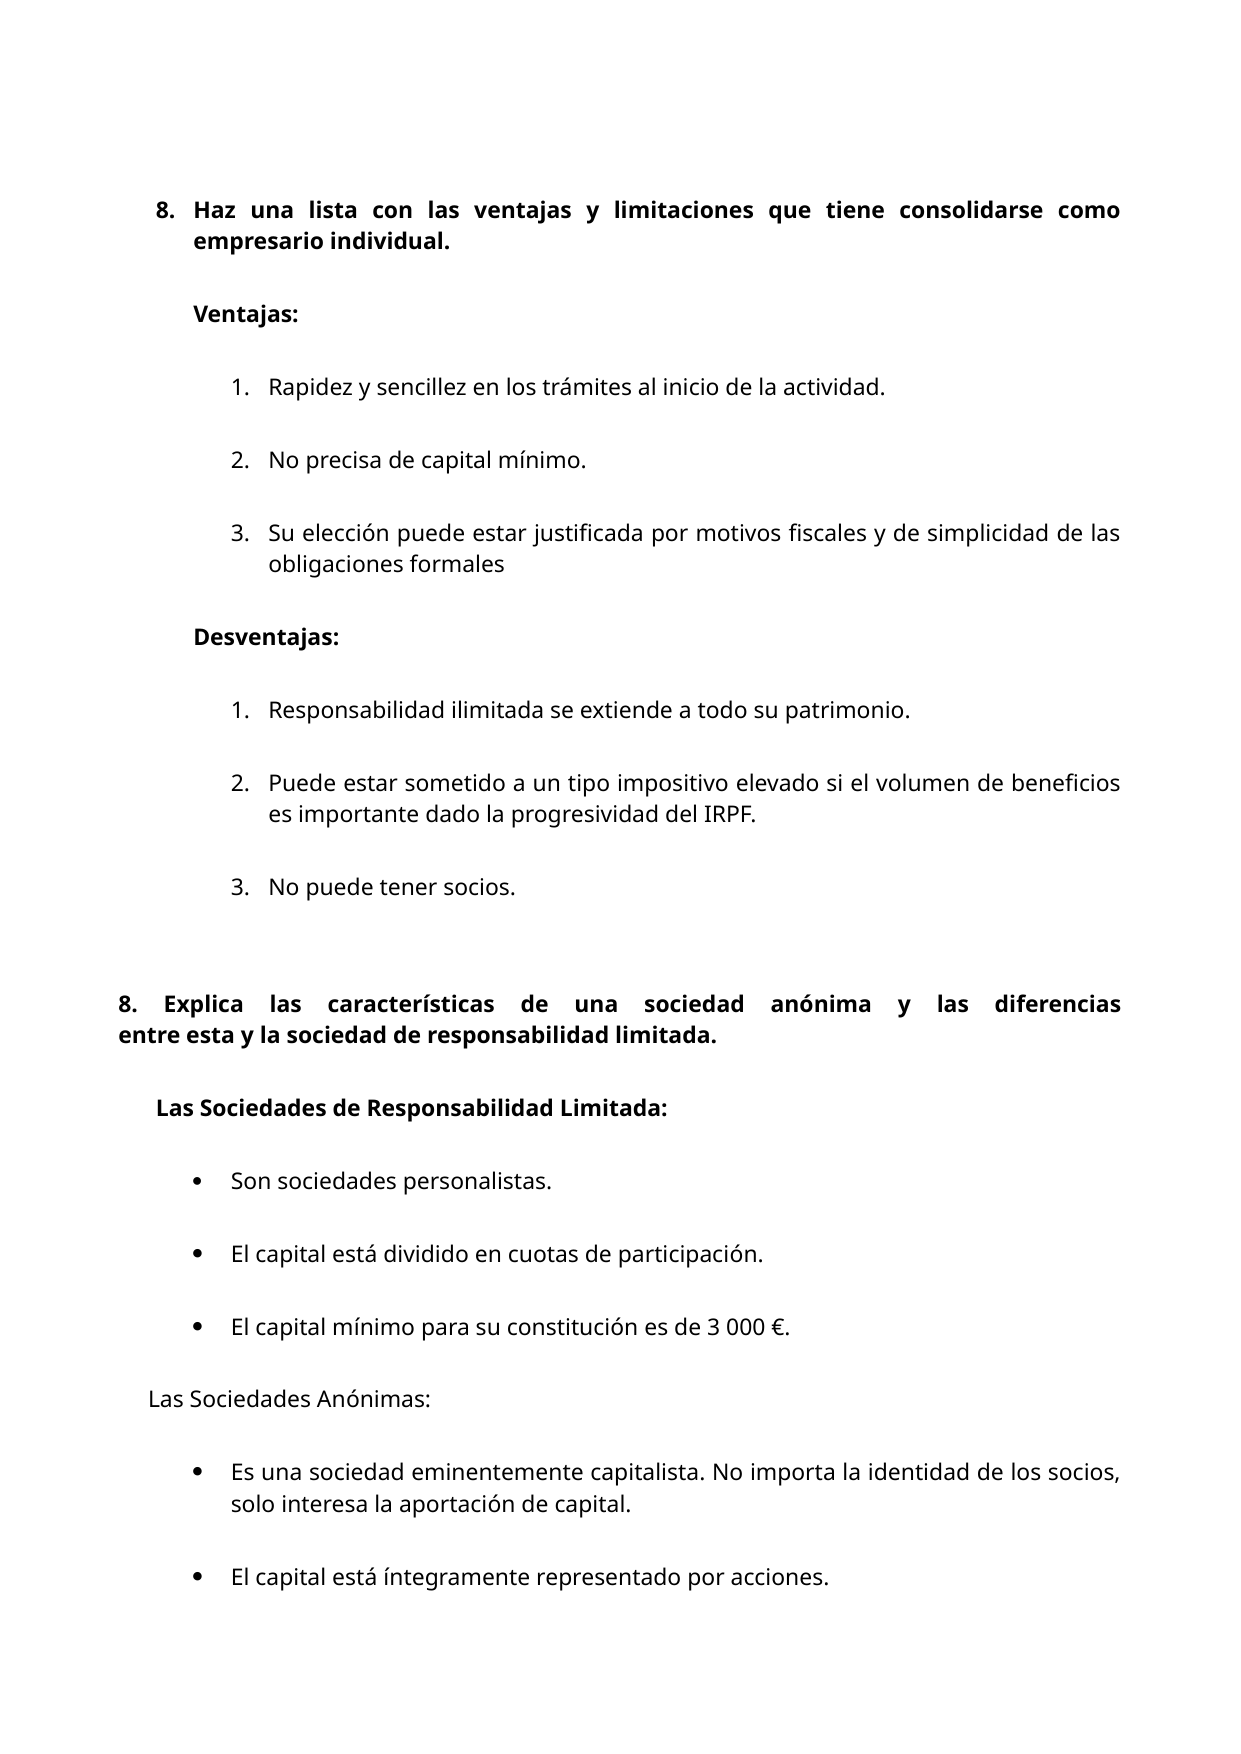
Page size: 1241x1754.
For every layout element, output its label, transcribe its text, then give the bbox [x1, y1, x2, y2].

list Puede estar sometido a un tipo impositivo elevado si el volumen de beneficios es importante dado la progresividad del IRPF. [231, 767, 1122, 829]
text 8. Explica las características de una sociedad anónima y las diferencias entre esta y la sociedad de responsabilidad limitada. [118, 988, 1122, 1050]
list El capital está íntegramente representado por acciones. [193, 1561, 1122, 1592]
list Su elección puede estar justificada por motivos fiscales y de simplicidad de las obligaciones formales [231, 517, 1122, 579]
list Es una sociedad eminentemente capitalista. No importa la identidad de los socios, solo interesa la aportación de capital. [193, 1456, 1122, 1519]
list No precisa de capital mínimo. [231, 444, 1122, 475]
text Desventajas: [193, 621, 1122, 652]
list El capital mínimo para su constitución es de 3 000 €. [193, 1311, 1122, 1342]
list Responsabilidad ilimitada se extiende a todo su patrimonio. [231, 694, 1122, 725]
list Son sociedades personalistas. [193, 1165, 1122, 1196]
list El capital está dividido en cuotas de participación. [193, 1238, 1122, 1269]
list No puede tener socios. [231, 871, 1122, 902]
list Haz una lista con las ventajas y limitaciones que tiene consolidarse como empresario individual. [156, 194, 1122, 256]
text Las Sociedades Anónimas: [118, 1383, 1122, 1415]
text Ventajas: [193, 298, 1122, 329]
text Las Sociedades de Responsabilidad Limitada: [156, 1092, 1122, 1123]
list Rapidez y sencillez en los trámites al inicio de la actividad. [231, 371, 1122, 402]
